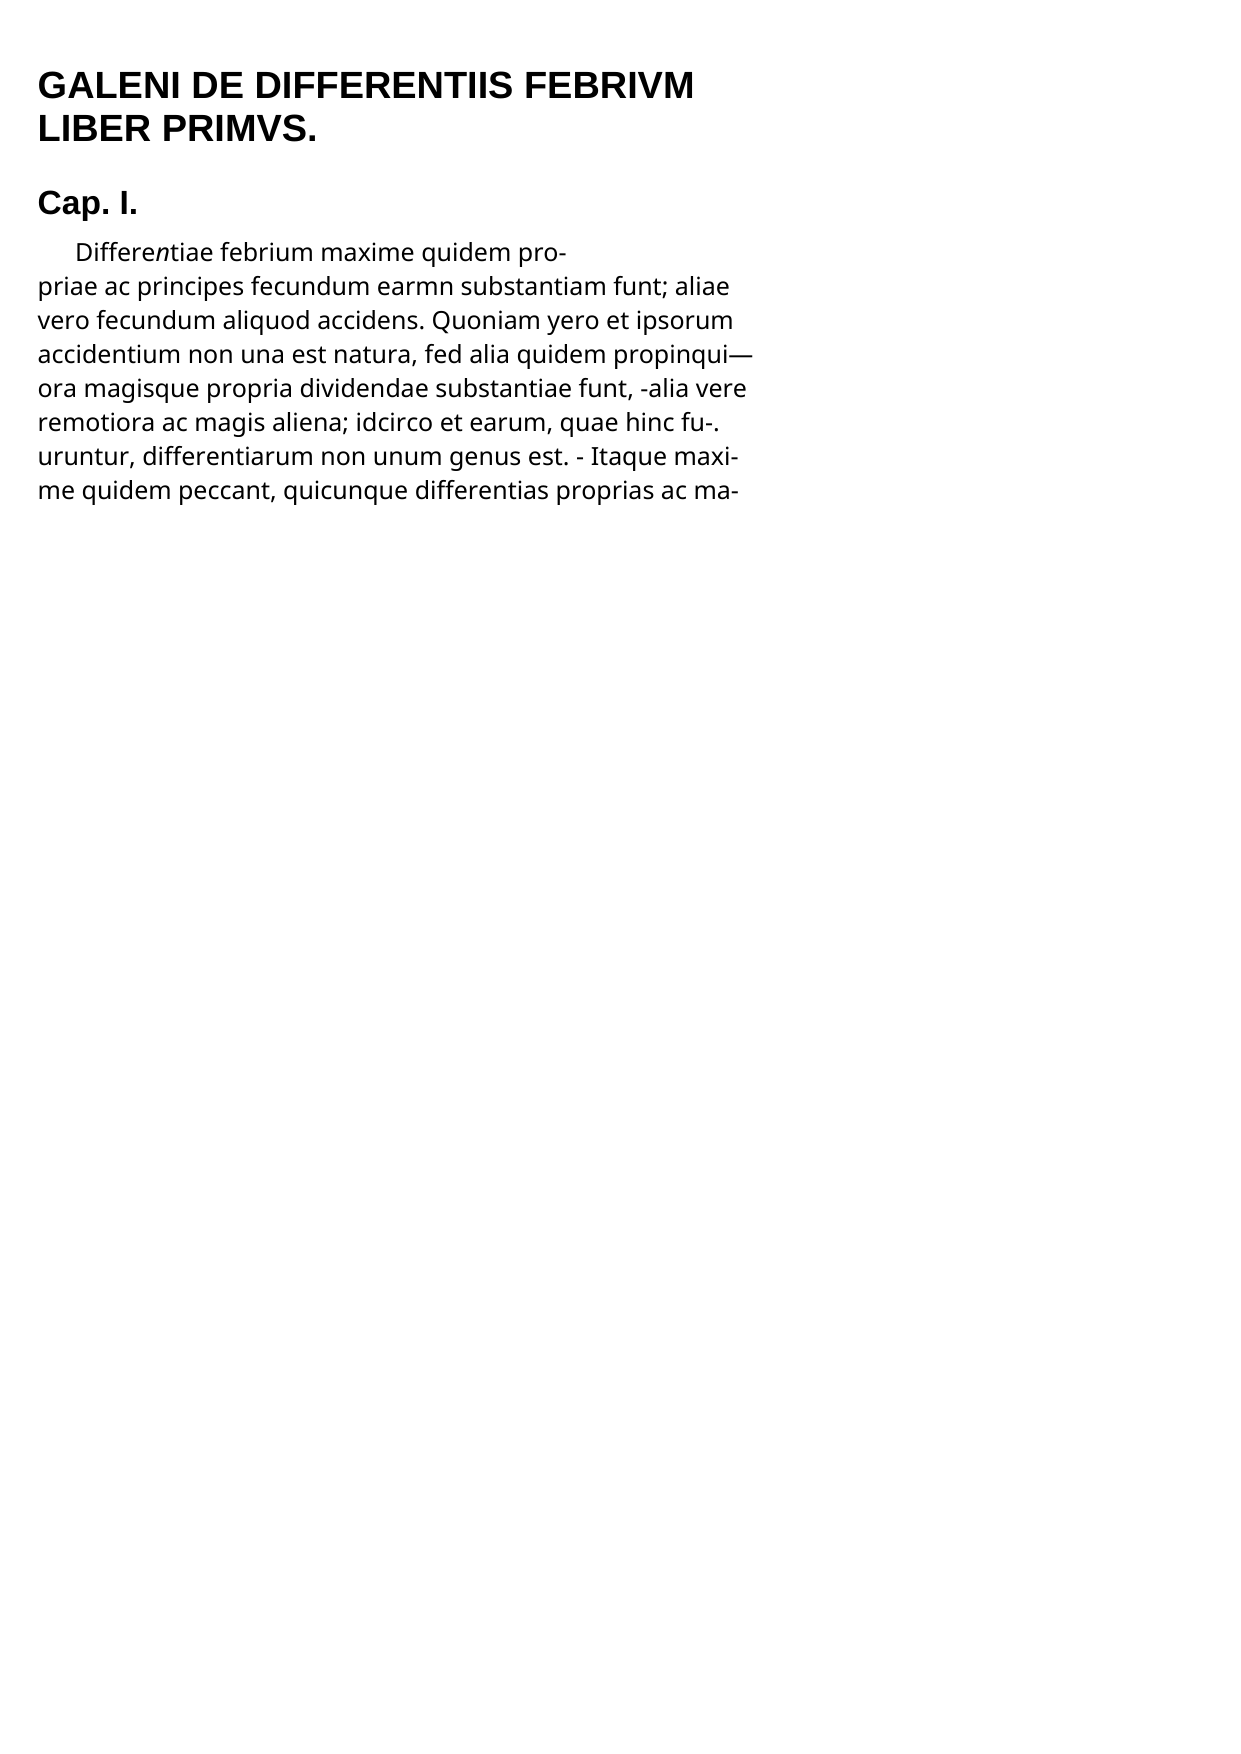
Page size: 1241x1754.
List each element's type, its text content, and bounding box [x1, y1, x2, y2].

subtitle GALENI DE DIFFERENTIIS FEBRIVM LIBER PRIMVS. [37, 62, 1203, 150]
text Differentiae febrium maxime quidem pro- priae ac principes fecundum earmn substantiam funt; aliae vero fecundum aliquod accidens. Quoniam yero et ipsorum accidentium non una est natura, fed alia quidem propinqui— ora magisque propria dividendae substantiae funt, -alia vere remotiora ac magis aliena; idcirco et earum, quae hinc fu-. uruntur, differentiarum non unum genus est. - Itaque maxi- me quidem peccant, quicunque differentias proprias ac ma- [37, 234, 1203, 507]
subtitle Cap. I. [37, 183, 1203, 222]
